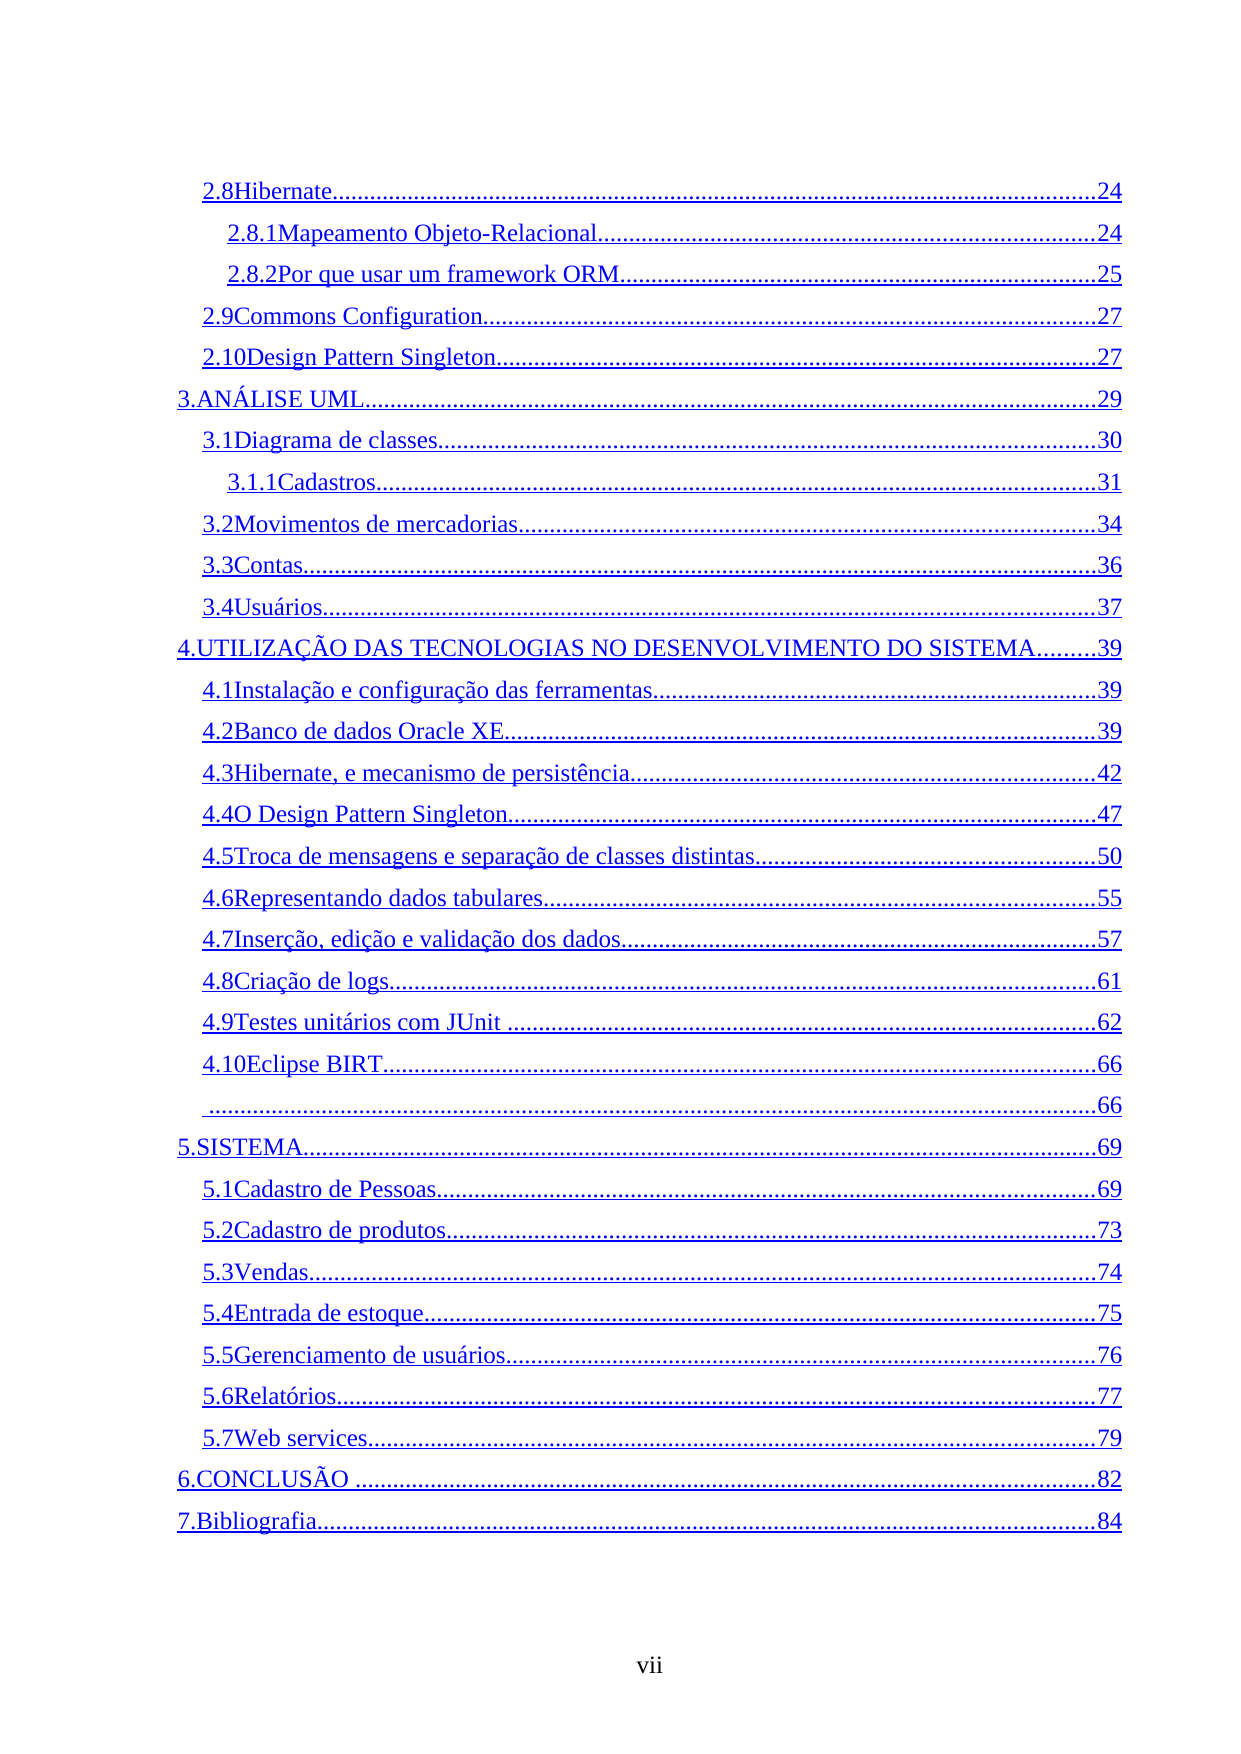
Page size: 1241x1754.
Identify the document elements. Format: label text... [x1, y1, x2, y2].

text 5.6Relatórios 77 [202, 1382, 1122, 1406]
text 5.3Vendas 74 [202, 1258, 1122, 1282]
text 3.1Diagrama de classes 30 [202, 427, 1122, 451]
text 3.1.1Cadastros 31 [227, 468, 1122, 492]
text 2.8.1Mapeamento Objeto-Relacional 24 [227, 219, 1122, 243]
text 2.10Design Pattern Singleton 27 [202, 343, 1122, 367]
text 4.6Representando dados tabulares 55 [202, 884, 1122, 908]
text 3.3Contas 36 [202, 551, 1122, 575]
text 5.1Cadastro de Pessoas 69 [202, 1175, 1122, 1199]
text 4.5Troca de mensagens e separação de classes distintas 50 [202, 842, 1122, 866]
text 4.4O Design Pattern Singleton 47 [202, 801, 1122, 824]
text 7.Bibliografia 84 [177, 1507, 1122, 1531]
text 4.1Instalação e configuração das ferramentas 39 [202, 676, 1122, 700]
text 5.2Cadastro de produtos 73 [202, 1216, 1122, 1240]
text 2.8.2Por que usar um framework ORM 25 [227, 260, 1122, 284]
text 4.10Eclipse BIRT 66 [202, 1050, 1122, 1074]
text 2.9Commons Configuration 27 [202, 302, 1122, 326]
text 66 [202, 1092, 1122, 1116]
text 4.UTILIZAÇÃO DAS TECNOLOGIAS NO DESENVOLVIMENTO DO SISTEMA 39 [177, 634, 1122, 658]
text 4.3Hibernate, e mecanismo de persistência 42 [202, 759, 1122, 783]
text 5.7Web services 79 [202, 1424, 1122, 1448]
text 3.ANÁLISE UML 29 [177, 385, 1122, 409]
text 4.9Testes unitários com JUnit 62 [202, 1008, 1122, 1032]
text 3.2Movimentos de mercadorias 34 [202, 510, 1122, 534]
text 4.2Banco de dados Oracle XE 39 [202, 717, 1122, 741]
text 4.7Inserção, edição e validação dos dados 57 [202, 925, 1122, 949]
text 2.8Hibernate 24 [202, 177, 1122, 201]
text 5.SISTEMA 69 [177, 1133, 1122, 1157]
text 3.4Usuários 37 [202, 593, 1122, 617]
text 4.8Criação de logs 61 [202, 967, 1122, 991]
text 5.4Entrada de estoque 75 [202, 1299, 1122, 1323]
text 6.CONCLUSÃO 82 [177, 1466, 1122, 1489]
text 5.5Gerenciamento de usuários 76 [202, 1341, 1122, 1365]
